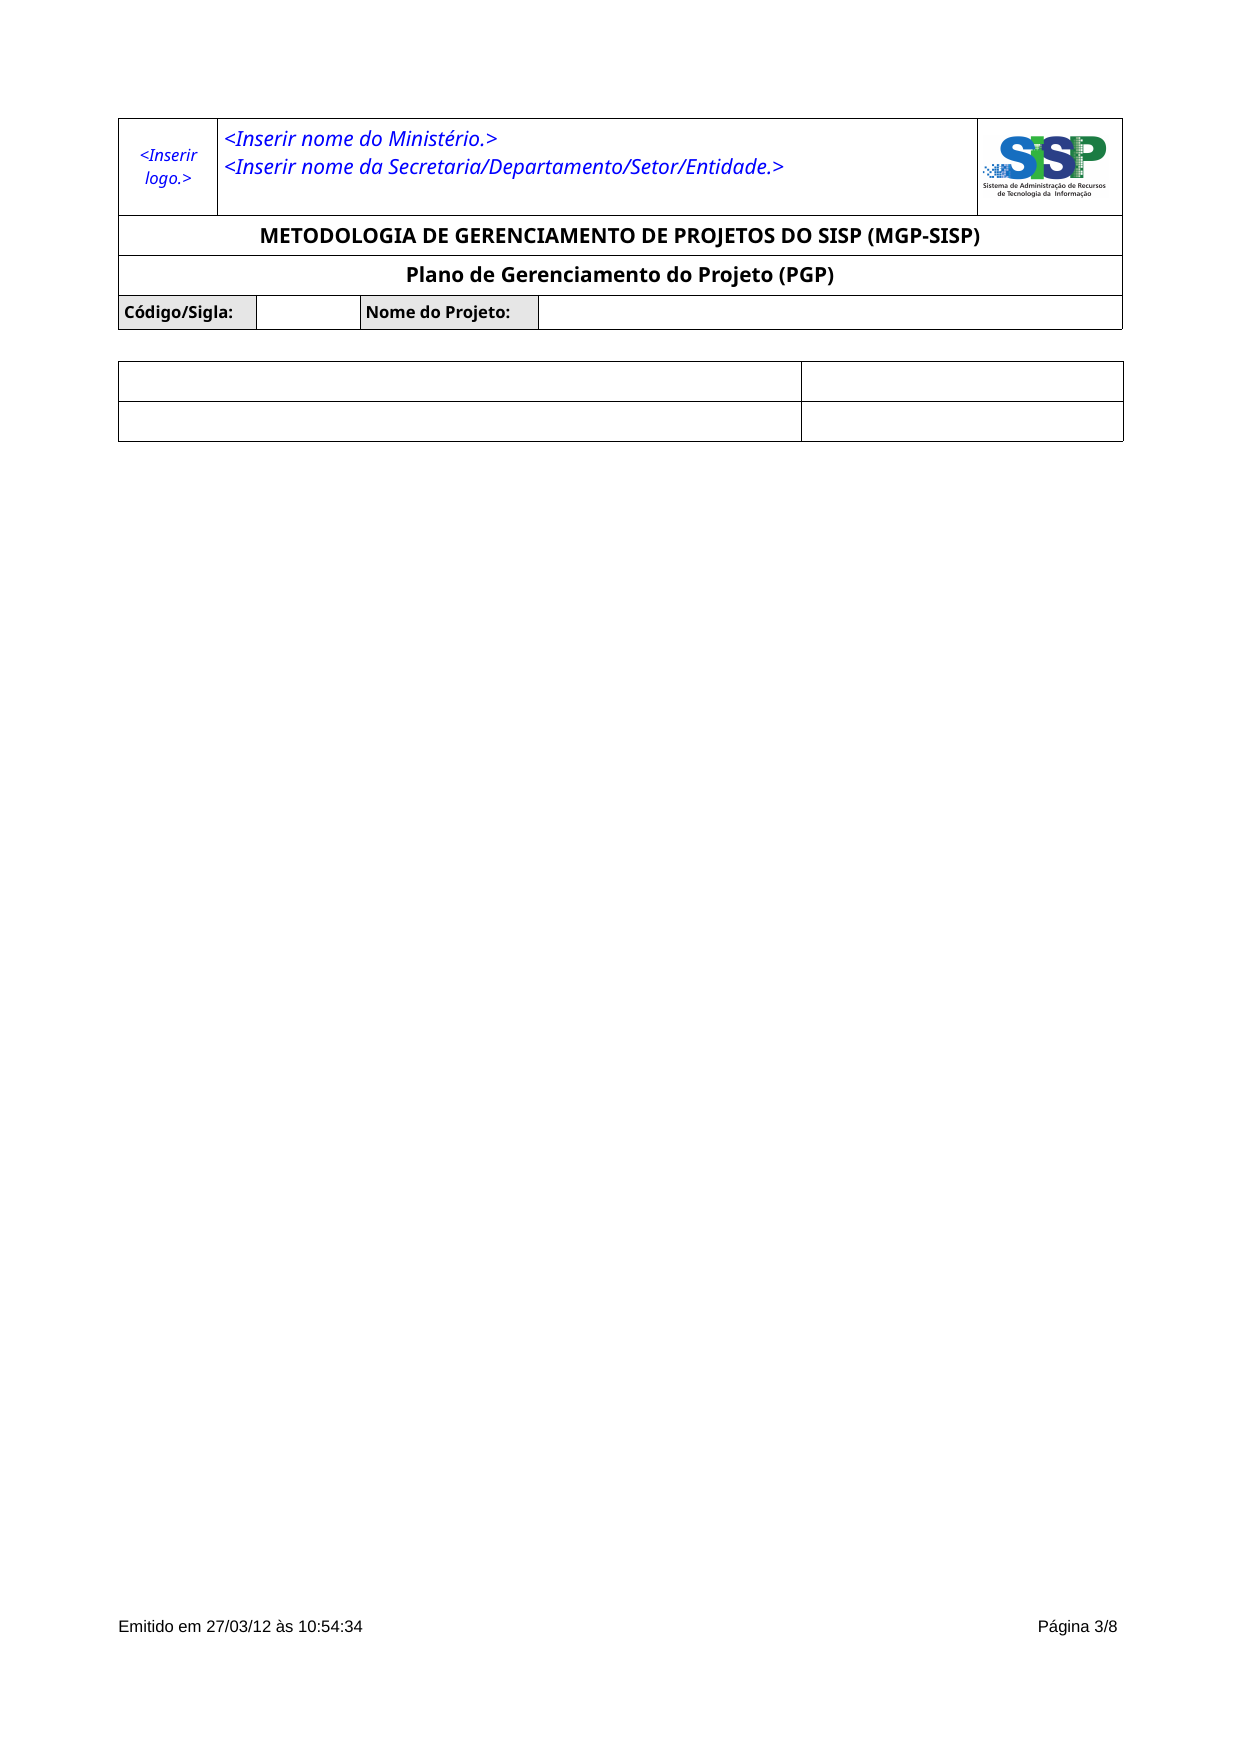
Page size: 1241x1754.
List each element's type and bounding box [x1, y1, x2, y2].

table_cell [119, 402, 801, 441]
table_cell [119, 362, 801, 401]
picture [982, 135, 1110, 198]
table_cell [802, 362, 1123, 401]
table_cell [802, 402, 1123, 441]
